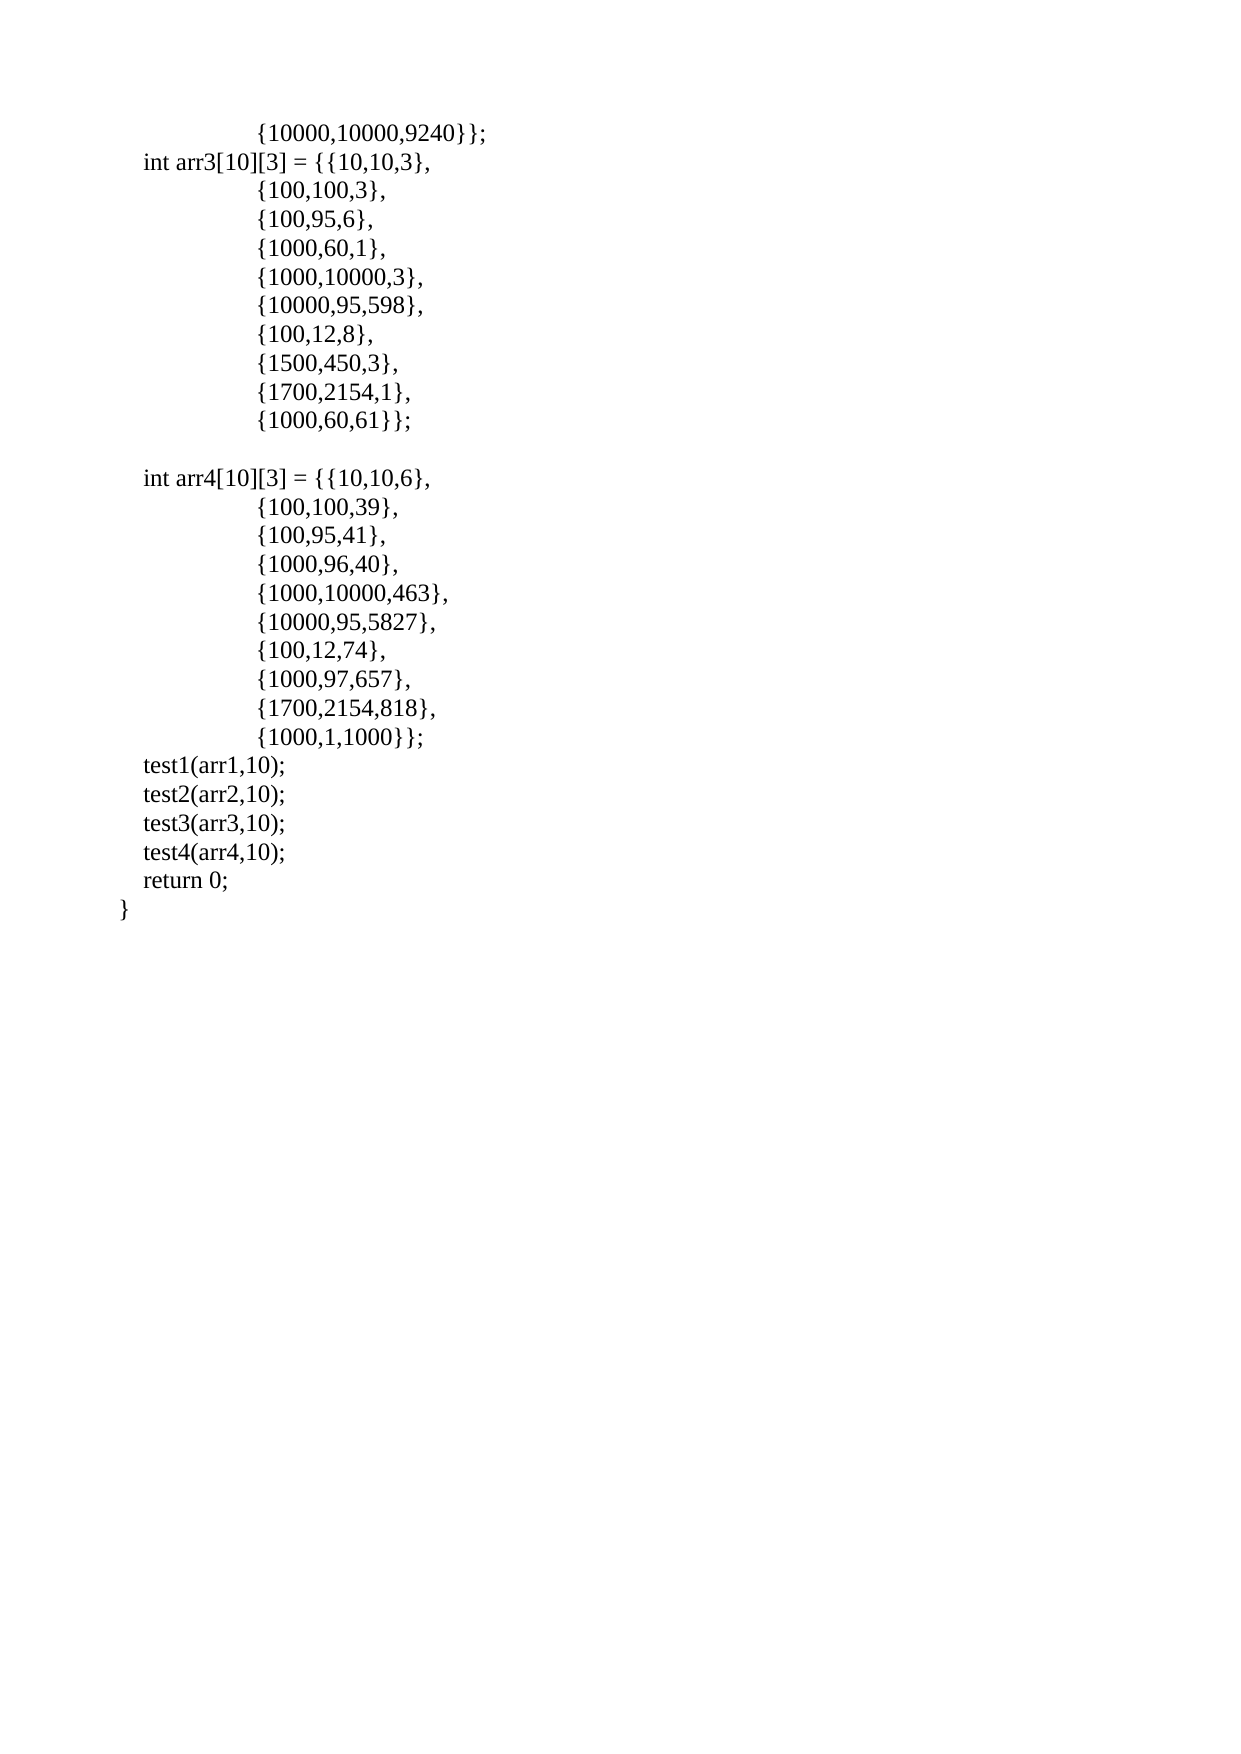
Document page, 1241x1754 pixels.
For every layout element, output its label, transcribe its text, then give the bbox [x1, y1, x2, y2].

text {10000,95,598}, [118, 291, 1122, 319]
text int arr3[10][3] = {{10,10,3}, [118, 147, 1122, 176]
text {1000,96,40}, [118, 549, 1122, 578]
text {100,12,74}, [118, 636, 1122, 664]
text {10000,95,5827}, [118, 607, 1122, 636]
text {1000,10000,463}, [118, 578, 1122, 607]
text {1000,60,1}, [118, 233, 1122, 262]
text {1000,1,1000}}; [118, 722, 1122, 751]
text {100,95,41}, [118, 521, 1122, 549]
text return 0; [118, 866, 1122, 894]
text {1000,97,657}, [118, 664, 1122, 693]
text {1700,2154,818}, [118, 693, 1122, 722]
text {100,12,8}, [118, 319, 1122, 348]
text int arr4[10][3] = {{10,10,6}, [118, 463, 1122, 492]
text test2(arr2,10); [118, 779, 1122, 808]
text test1(arr1,10); [118, 751, 1122, 779]
text test4(arr4,10); [118, 837, 1122, 866]
text {100,100,3}, [118, 176, 1122, 204]
text {1000,10000,3}, [118, 262, 1122, 291]
text {1700,2154,1}, [118, 377, 1122, 406]
text test3(arr3,10); [118, 808, 1122, 837]
text {1500,450,3}, [118, 348, 1122, 377]
text {10000,10000,9240}}; [118, 118, 1122, 147]
text {100,100,39}, [118, 492, 1122, 521]
text } [118, 894, 1122, 923]
text {100,95,6}, [118, 204, 1122, 233]
text {1000,60,61}}; [118, 406, 1122, 434]
